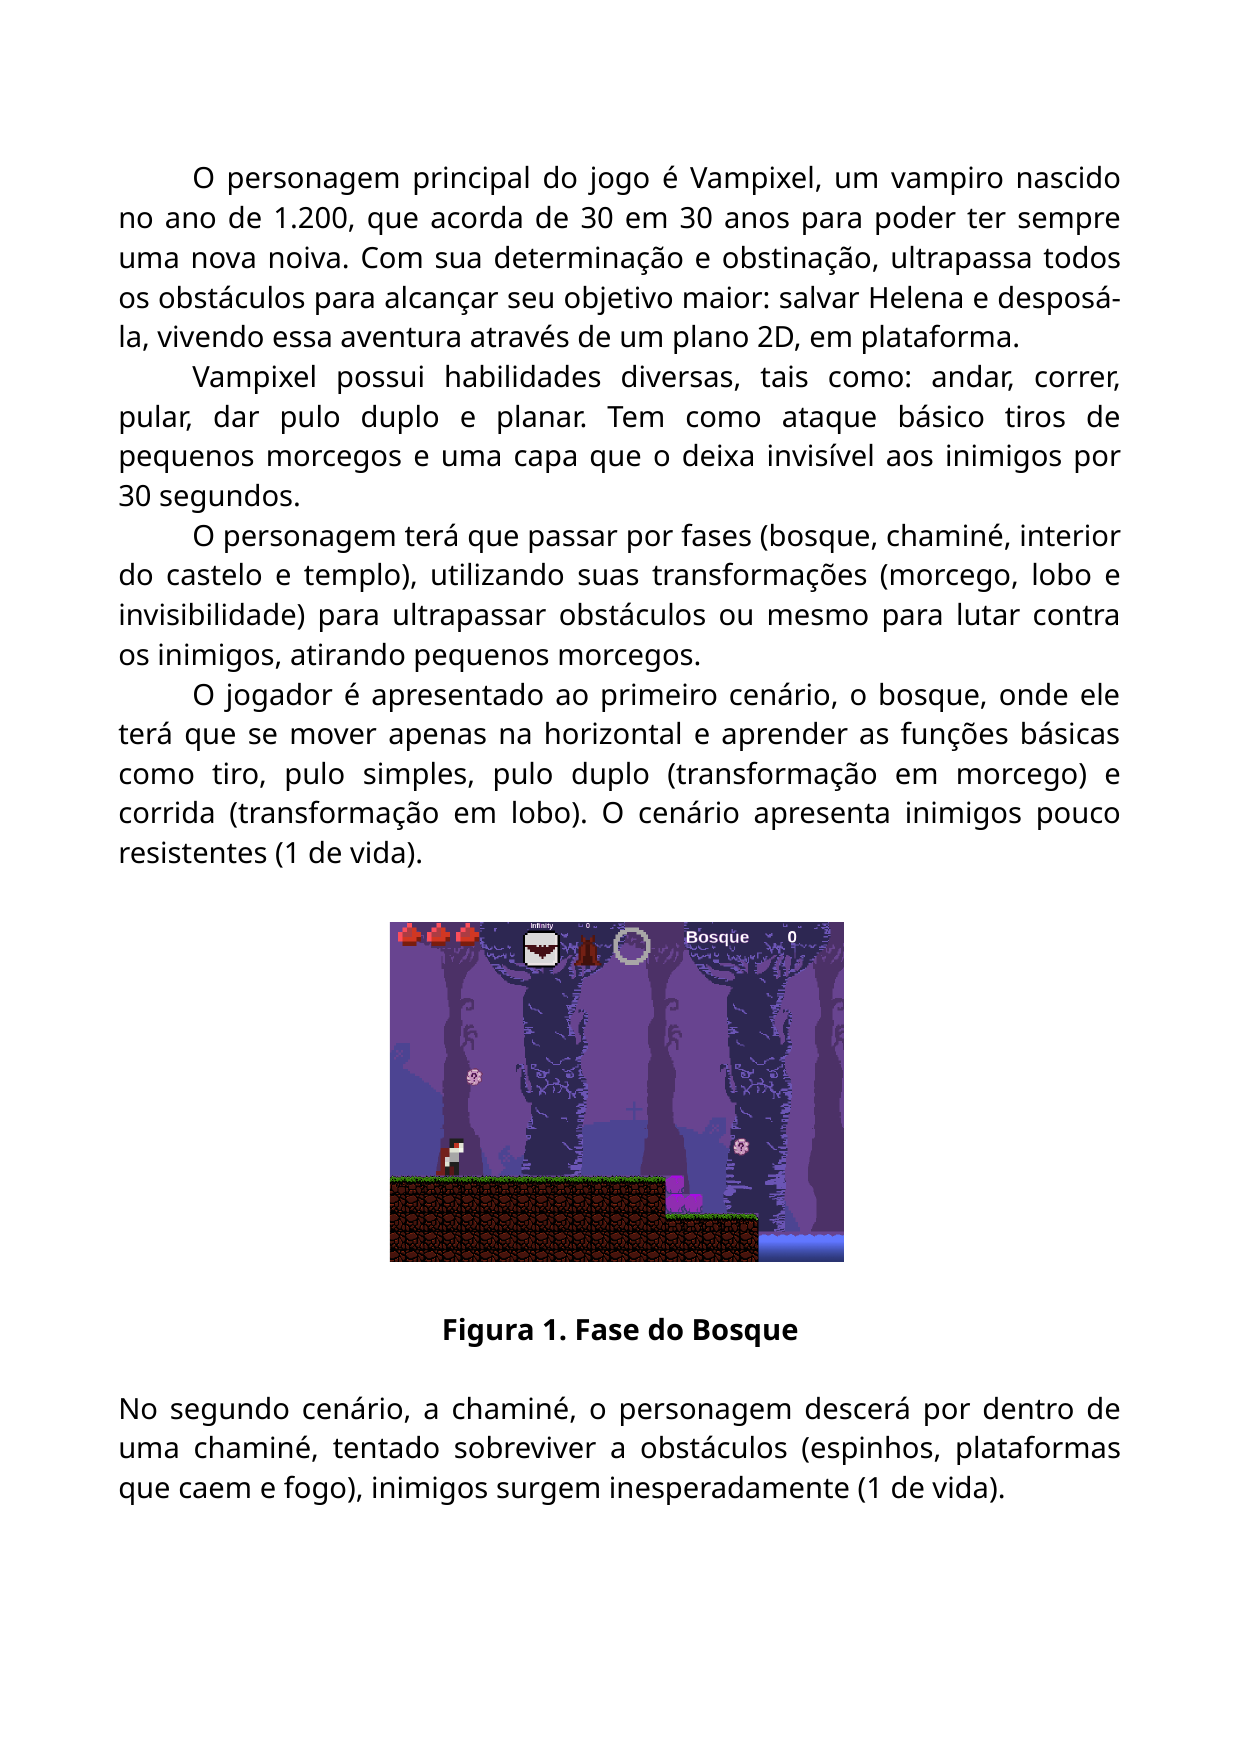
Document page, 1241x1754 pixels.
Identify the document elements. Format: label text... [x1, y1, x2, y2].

text O personagem principal do jogo é Vampixel, um vampiro nascido no ano de 1.200, que acorda de 30 em 30 anos para poder ter sempre uma nova noiva. Com sua determinação e obstinação, ultrapassa todos os obstáculos para alcançar seu objetivo maior: salvar Helena e desposá-la, vivendo essa aventura através de um plano 2D, em plataforma. [118, 158, 1122, 356]
text Vampixel possui habilidades diversas, tais como: andar, correr, pular, dar pulo duplo e planar. Tem como ataque básico tiros de pequenos morcegos e uma capa que o deixa invisível aos inimigos por 30 segundos. [118, 356, 1122, 515]
text No segundo cenário, a chaminé, o personagem descerá por dentro de uma chaminé, tentado sobreviver a obstáculos (espinhos, plataformas que caem e fogo), inimigos surgem inesperadamente (1 de vida). [118, 1388, 1122, 1507]
picture [389, 922, 844, 1262]
text Figura 1. Fase do Bosque [118, 1309, 1122, 1348]
text O jogador é apresentado ao primeiro cenário, o bosque, onde ele terá que se mover apenas na horizontal e aprender as funções básicas como tiro, pulo simples, pulo duplo (transformação em morcego) e corrida (transformação em lobo). O cenário apresenta inimigos pouco resistentes (1 de vida). [118, 674, 1122, 872]
text O personagem terá que passar por fases (bosque, chaminé, interior do castelo e templo), utilizando suas transformações (morcego, lobo e invisibilidade) para ultrapassar obstáculos ou mesmo para lutar contra os inimigos, atirando pequenos morcegos. [118, 515, 1122, 674]
